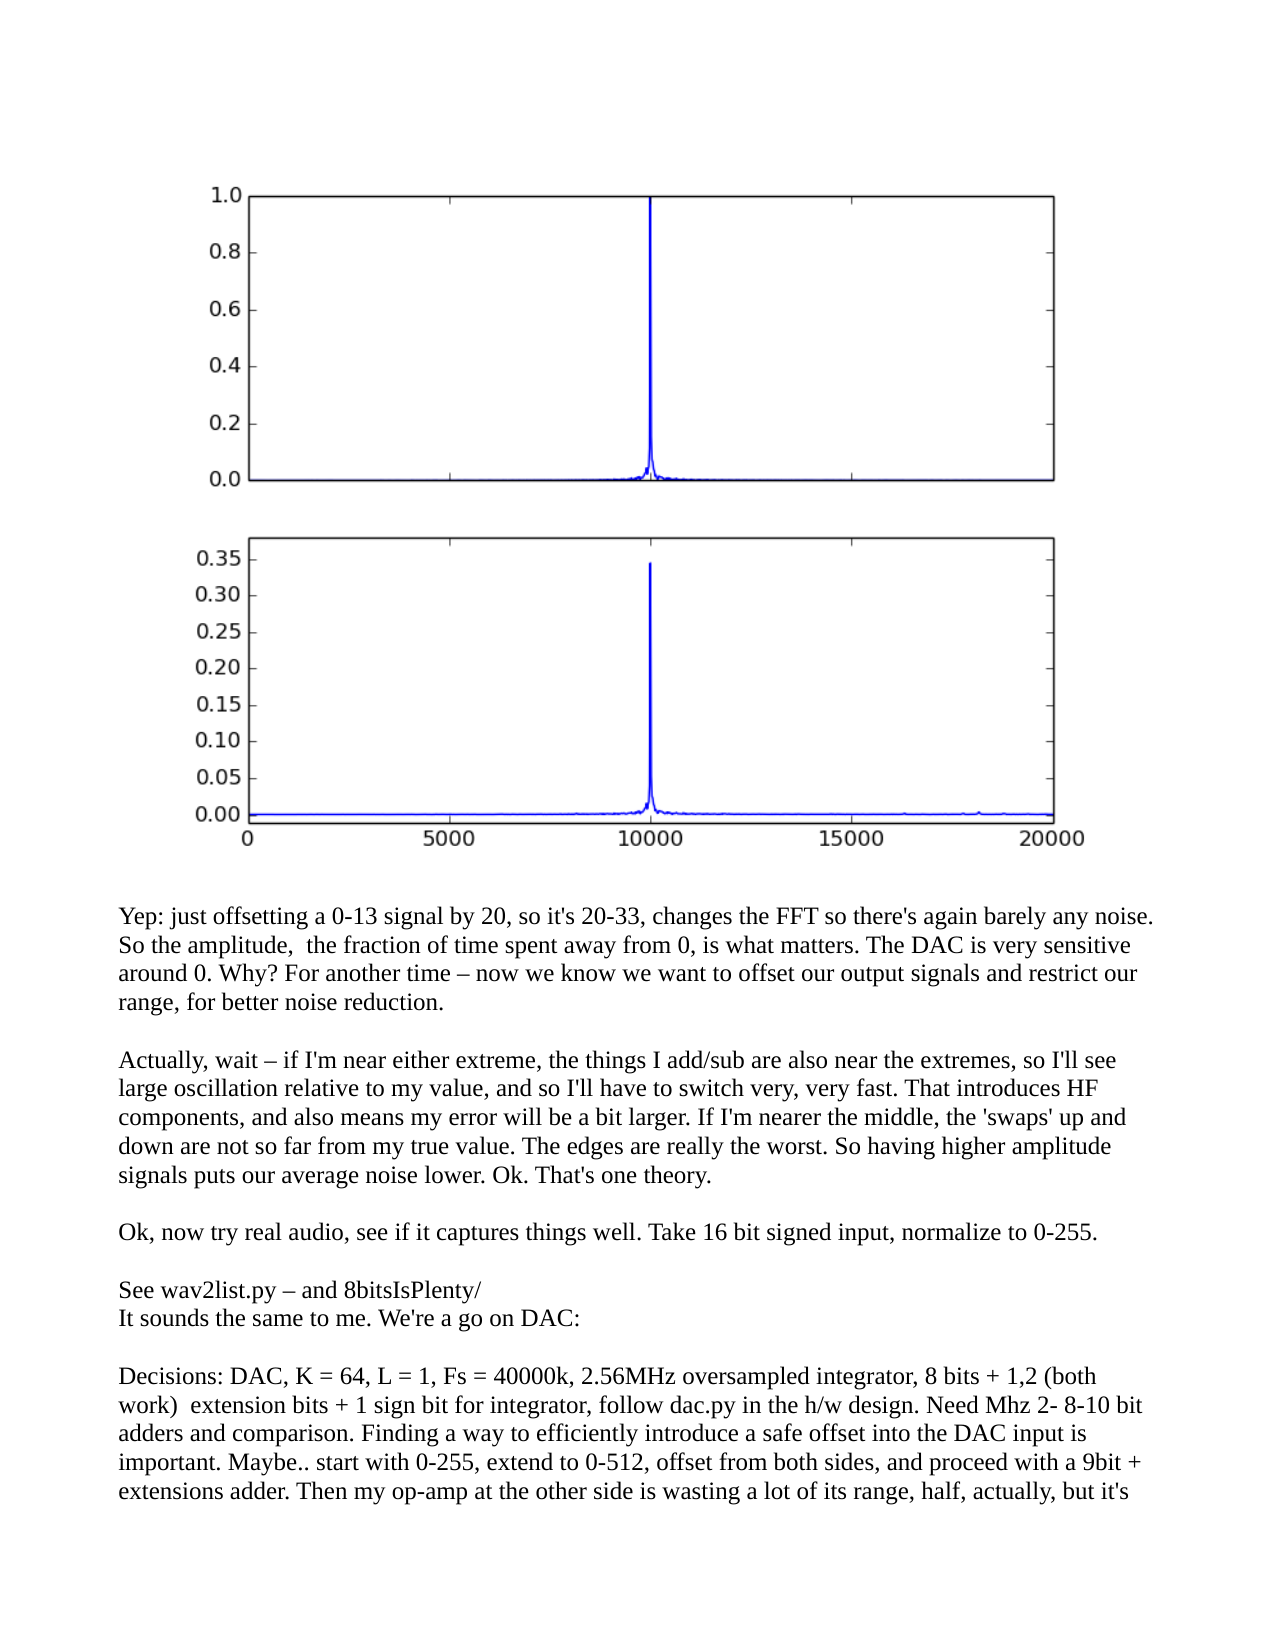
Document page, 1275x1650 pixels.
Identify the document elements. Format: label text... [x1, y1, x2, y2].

text Ok, now try real audio, see if it captures things well. Take 16 bit signed input, normalize to 0-255. [118, 1217, 1157, 1246]
text Actually, wait – if I'm near either extreme, the things I add/sub are also near the extremes, so I'll see large oscillation relative to my value, and so I'll have to switch very, very fast. That introduces HF components, and also means my error will be a bit larger. If I'm nearer the middle, the 'swaps' up and down are not so far from my true value. The edges are really the worst. So having higher amplitude signals puts our average noise lower. Ok. That's one theory. [118, 1045, 1157, 1188]
text So the amplitude, the fraction of time spent away from 0, is what matters. The DAC is very sensitive around 0. Why? For another time – now we know we want to offset our output signals and restrict our range, for better noise reduction. [118, 930, 1157, 1016]
picture [118, 118, 1157, 901]
text Yep: just offsetting a 0-13 signal by 20, so it's 20-33, changes the FFT so there's again barely any noise. [118, 901, 1157, 930]
text It sounds the same to me. We're a go on DAC: [118, 1303, 1157, 1332]
text See wav2list.py – and 8bitsIsPlenty/ [118, 1275, 1157, 1303]
text Decisions: DAC, K = 64, L = 1, Fs = 40000k, 2.56MHz oversampled integrator, 8 bits + 1,2 (both work) extension bits + 1 sign bit for integrator, follow dac.py in the h/w design. Need Mhz 2- 8-10 bit adders and comparison. Finding a way to efficiently introduce a safe offset into the DAC input is important. Maybe.. start with 0-255, extend to 0-512, offset from both sides, and proceed with a 9bit + extensions adder. Then my op-amp at the other side is wasting a lot of its range, half, actually, but it's [118, 1361, 1157, 1505]
